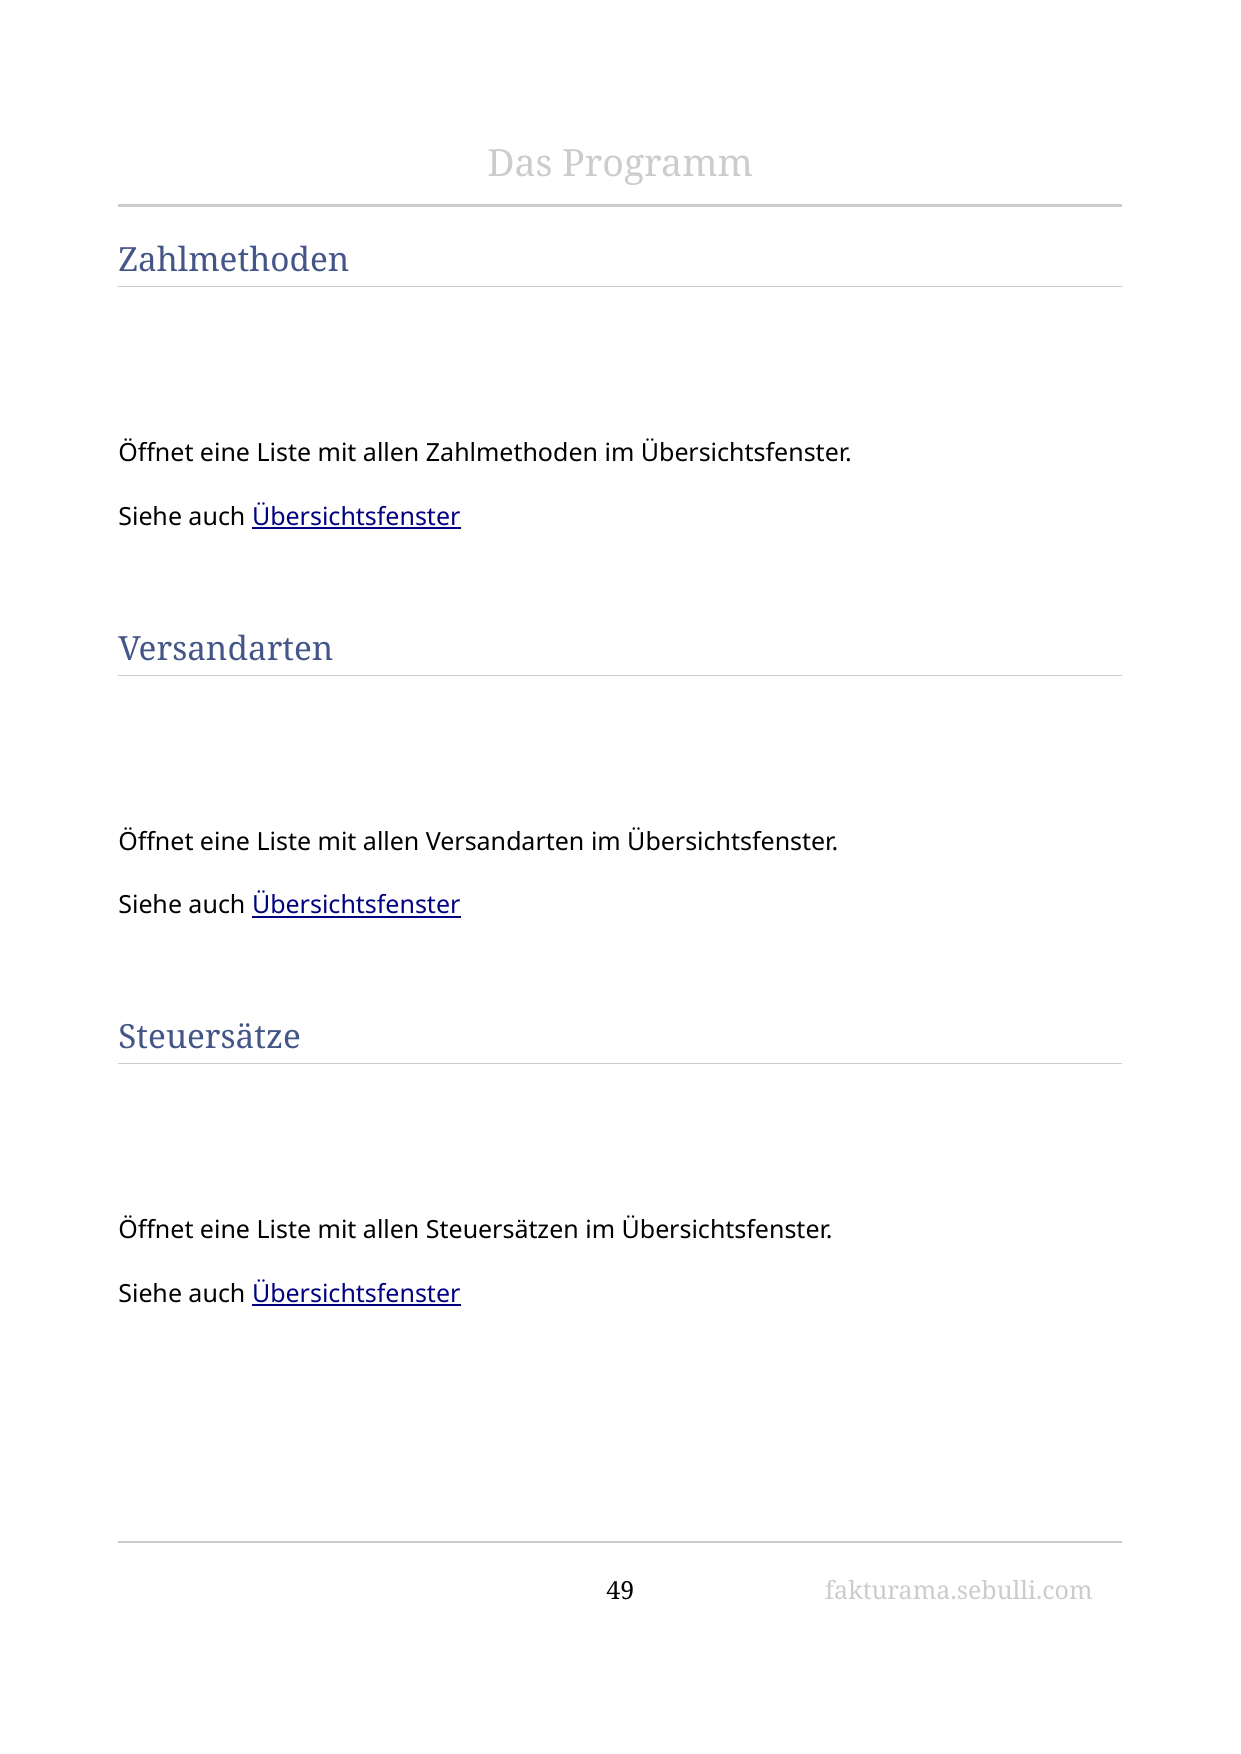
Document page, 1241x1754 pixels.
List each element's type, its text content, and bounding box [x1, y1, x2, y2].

subtitle Steuersätze [118, 1013, 1122, 1063]
text Siehe auch Übersichtsfenster [118, 1276, 1122, 1310]
subtitle Zahlmethoden [118, 236, 1122, 286]
text Siehe auch Übersichtsfenster [118, 499, 1122, 533]
text Siehe auch Übersichtsfenster [118, 887, 1122, 921]
text Öffnet eine Liste mit allen Zahlmethoden im Übersichtsfenster. [118, 435, 1122, 469]
text Öffnet eine Liste mit allen Steuersätzen im Übersichtsfenster. [118, 1212, 1122, 1246]
subtitle Versandarten [118, 625, 1122, 675]
text Öffnet eine Liste mit allen Versandarten im Übersichtsfenster. [118, 824, 1122, 858]
